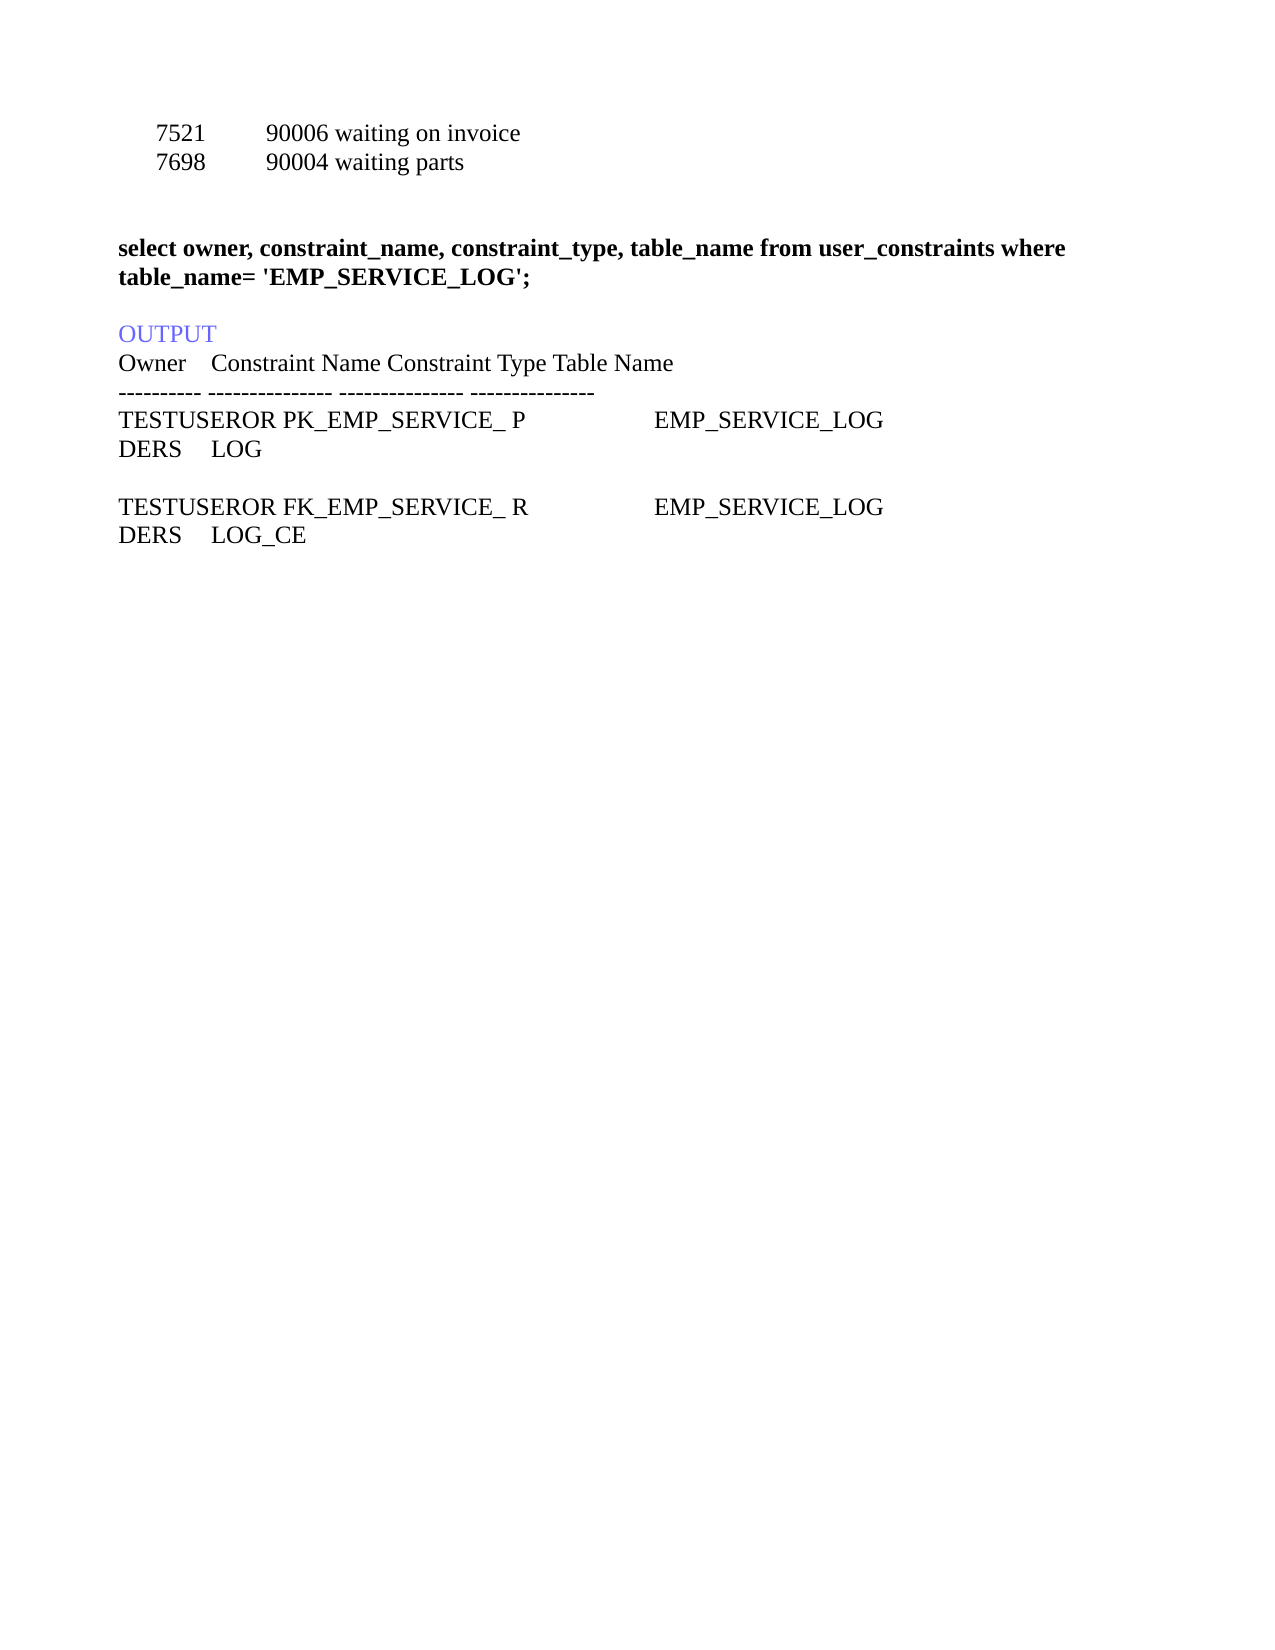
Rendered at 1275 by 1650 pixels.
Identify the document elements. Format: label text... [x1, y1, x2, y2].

text select owner, constraint_name, constraint_type, table_name from user_constraints where table_name= 'EMP_SERVICE_LOG'; [118, 233, 1157, 291]
text DERS LOG [118, 434, 1157, 463]
text 7521 90006 waiting on invoice [118, 118, 1157, 147]
text 7698 90004 waiting parts [118, 147, 1157, 176]
text TESTUSEROR PK_EMP_SERVICE_ P EMP_SERVICE_LOG [118, 406, 1157, 434]
text DERS LOG_CE [118, 521, 1157, 549]
text TESTUSEROR FK_EMP_SERVICE_ R EMP_SERVICE_LOG [118, 492, 1157, 521]
text ---------- --------------- --------------- --------------- [118, 377, 1157, 406]
text Owner Constraint Name Constraint Type Table Name [118, 348, 1157, 377]
text OUTPUT [118, 319, 1157, 348]
